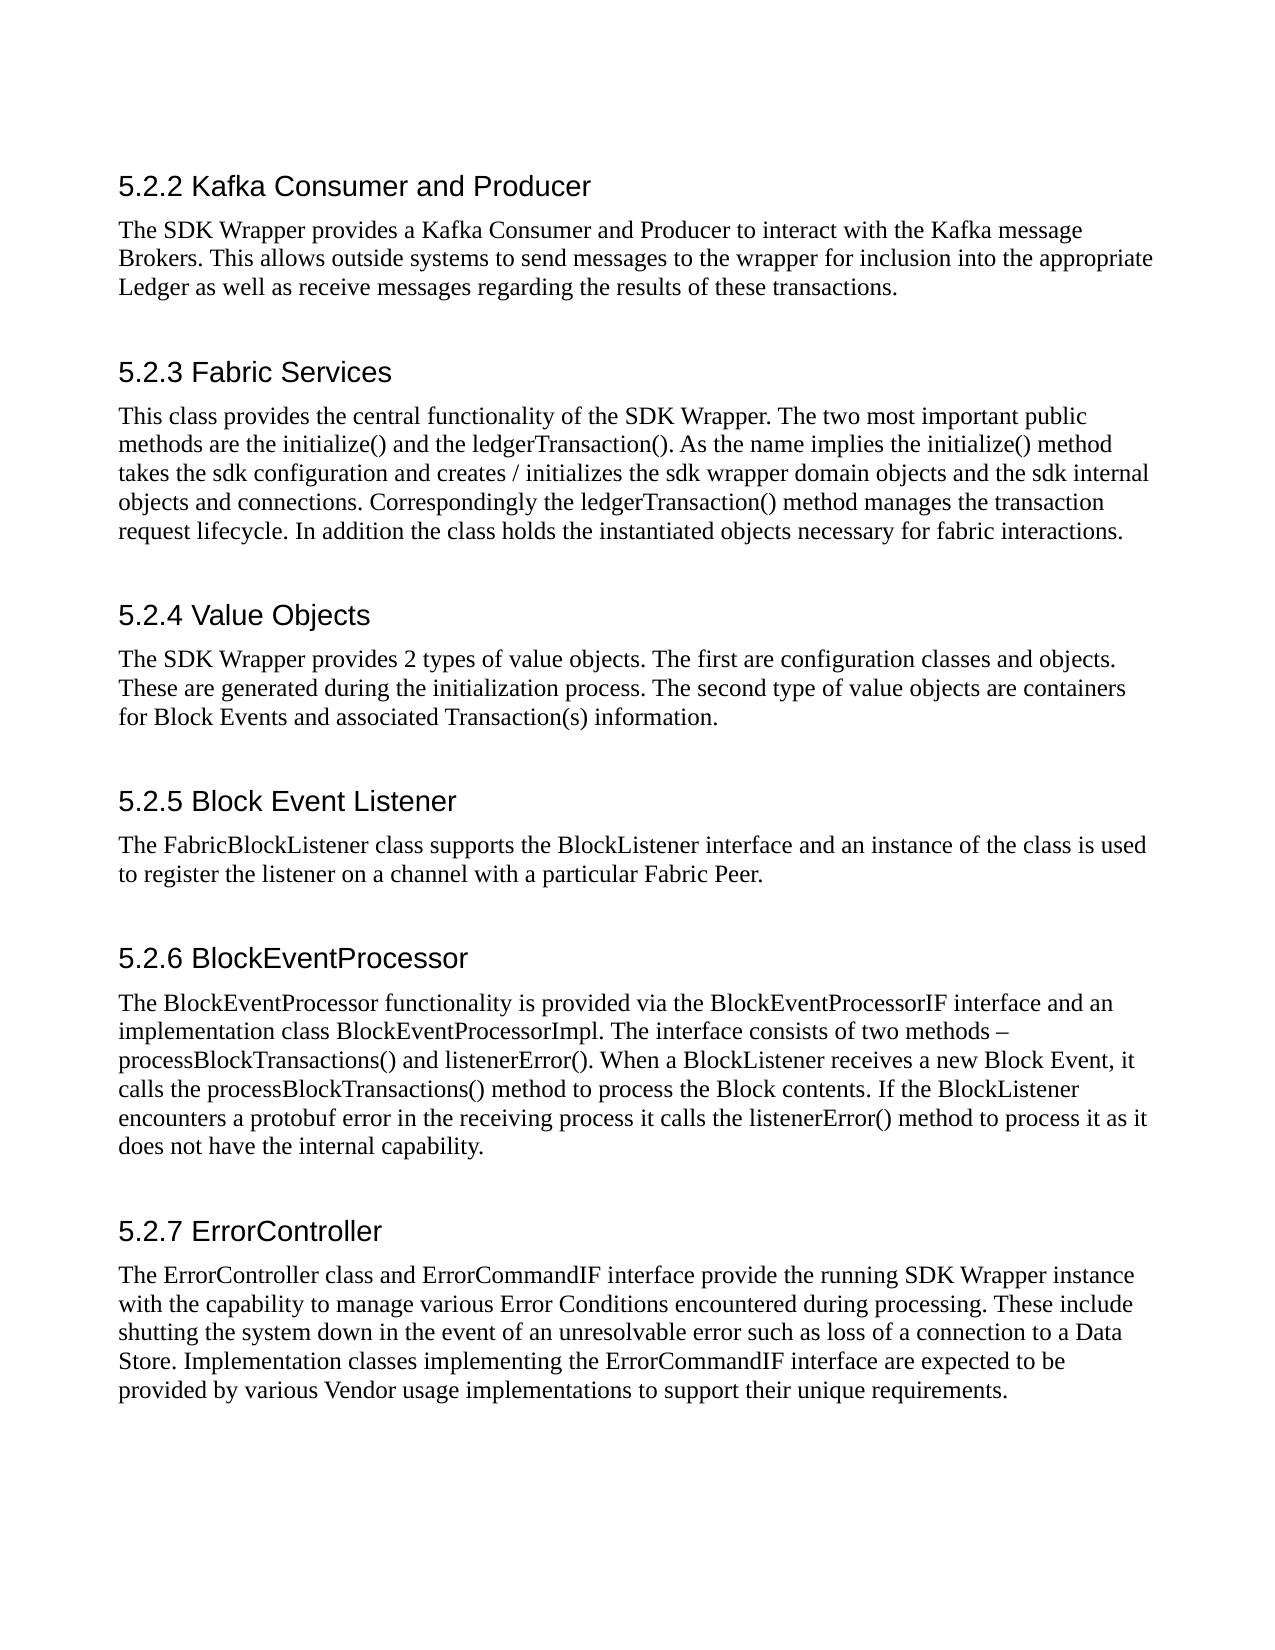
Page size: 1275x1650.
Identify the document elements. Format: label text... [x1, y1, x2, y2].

text The ErrorController class and ErrorCommandIF interface provide the running SDK Wrapper instance with the capability to manage various Error Conditions encountered during processing. These include shutting the system down in the event of an unresolvable error such as loss of a connection to a Data Store. Implementation classes implementing the ErrorCommandIF interface are expected to be provided by various Vendor usage implementations to support their unique requirements. [118, 1260, 1157, 1404]
text The SDK Wrapper provides 2 types of value objects. The first are configuration classes and objects. These are generated during the initialization process. The second type of value objects are containers for Block Events and associated Transaction(s) information. [118, 644, 1157, 731]
subtitle Block Event Listener [118, 784, 1157, 818]
text The FabricBlockListener class supports the BlockListener interface and an instance of the class is used to register the listener on a channel with a particular Fabric Peer. [118, 830, 1157, 888]
subtitle BlockEventProcessor [118, 942, 1157, 975]
text This class provides the central functionality of the SDK Wrapper. The two most important public methods are the initialize() and the ledgerTransaction(). As the name implies the initialize() method takes the sdk configuration and creates / initializes the sdk wrapper domain objects and the sdk internal objects and connections. Correspondingly the ledgerTransaction() method manages the transaction request lifecycle. In addition the class holds the instantiated objects necessary for fabric interactions. [118, 401, 1157, 544]
subtitle ErrorController [118, 1214, 1157, 1247]
text The SDK Wrapper provides a Kafka Consumer and Producer to interact with the Kafka message Brokers. This allows outside systems to send messages to the wrapper for inclusion into the appropriate Ledger as well as receive messages regarding the results of these transactions. [118, 215, 1157, 301]
text The BlockEventProcessor functionality is provided via the BlockEventProcessorIF interface and an implementation class BlockEventProcessorImpl. The interface consists of two methods – processBlockTransactions() and listenerError(). When a BlockListener receives a new Block Event, it calls the processBlockTransactions() method to process the Block contents. If the BlockListener encounters a protobuf error in the receiving process it calls the listenerError() method to process it as it does not have the internal capability. [118, 988, 1157, 1160]
subtitle Fabric Services [118, 355, 1157, 388]
subtitle Value Objects [118, 598, 1157, 632]
subtitle Kafka Consumer and Producer [118, 169, 1157, 202]
